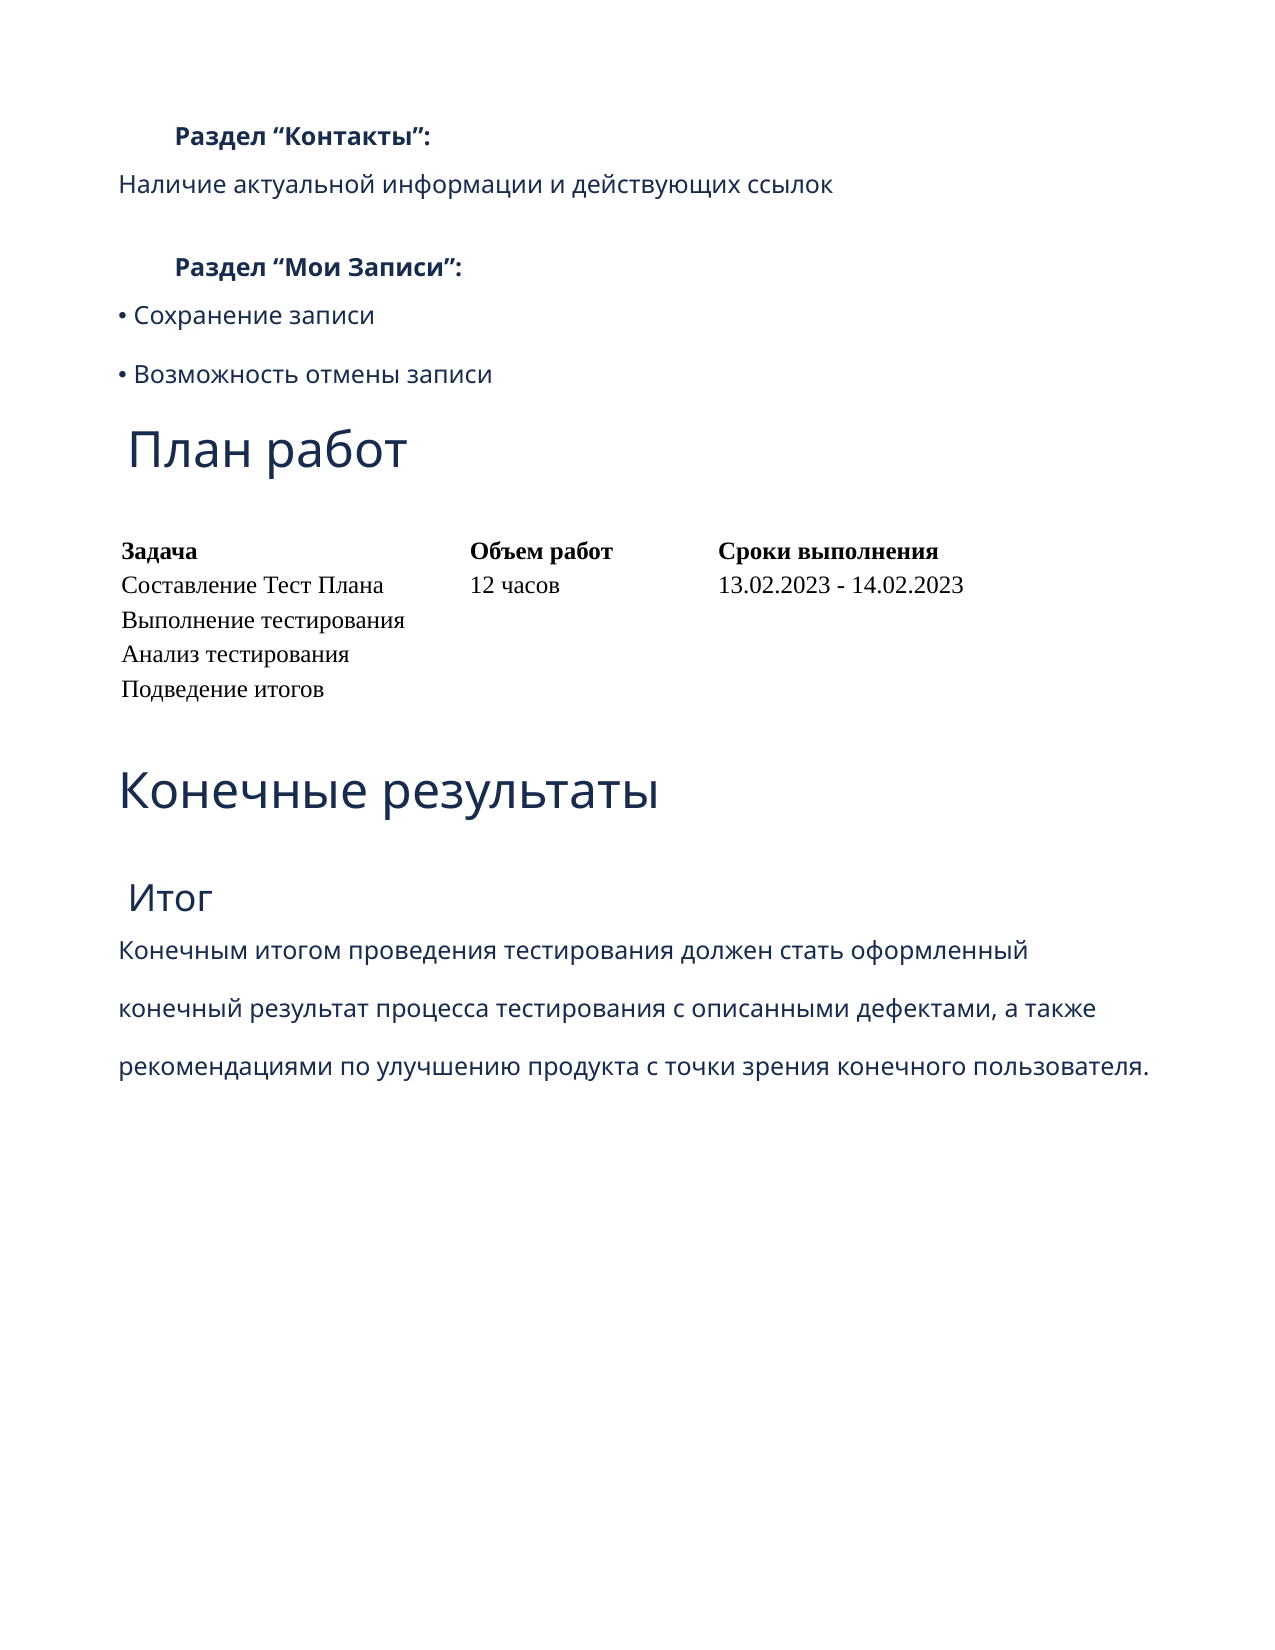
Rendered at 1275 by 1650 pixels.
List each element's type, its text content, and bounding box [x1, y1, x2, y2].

table_cell 12 часов [467, 568, 715, 602]
list Возможность отмены записи [118, 356, 1157, 390]
subtitle Раздел “Контакты”: [174, 118, 1157, 152]
table_header Сроки выполнения [715, 533, 1063, 567]
table_cell [715, 602, 1063, 637]
table_cell [467, 602, 715, 637]
table_cell Выполнение тестирования [118, 602, 467, 637]
table_cell Подведение итогов [118, 671, 467, 706]
table_cell [715, 637, 1063, 671]
subtitle План работ [127, 414, 1157, 483]
table_cell 13.02.2023 - 14.02.2023 [715, 568, 1063, 602]
subtitle Раздел “Мои Записи”: [174, 250, 1157, 284]
list Сохранение записи [118, 298, 1157, 332]
table_cell [467, 637, 715, 671]
table_cell [467, 671, 715, 706]
text Конечным итогом проведения тестирования должен стать оформленный конечный результат процесса тестирования с описанными дефектами, а также рекомендациями по улучшению продукта с точки зрения конечного пользователя. [118, 933, 1157, 1083]
text Наличие актуальной информации и действующих ссылок [118, 166, 1157, 201]
table_header Задача [118, 533, 467, 567]
table_cell Составление Тест Плана [118, 568, 467, 602]
table_cell Анализ тестирования [118, 637, 467, 671]
table_cell [715, 671, 1063, 706]
subtitle Итог [127, 871, 1157, 922]
subtitle Конечные результаты [118, 755, 1157, 823]
table_header Объем работ [467, 533, 715, 567]
